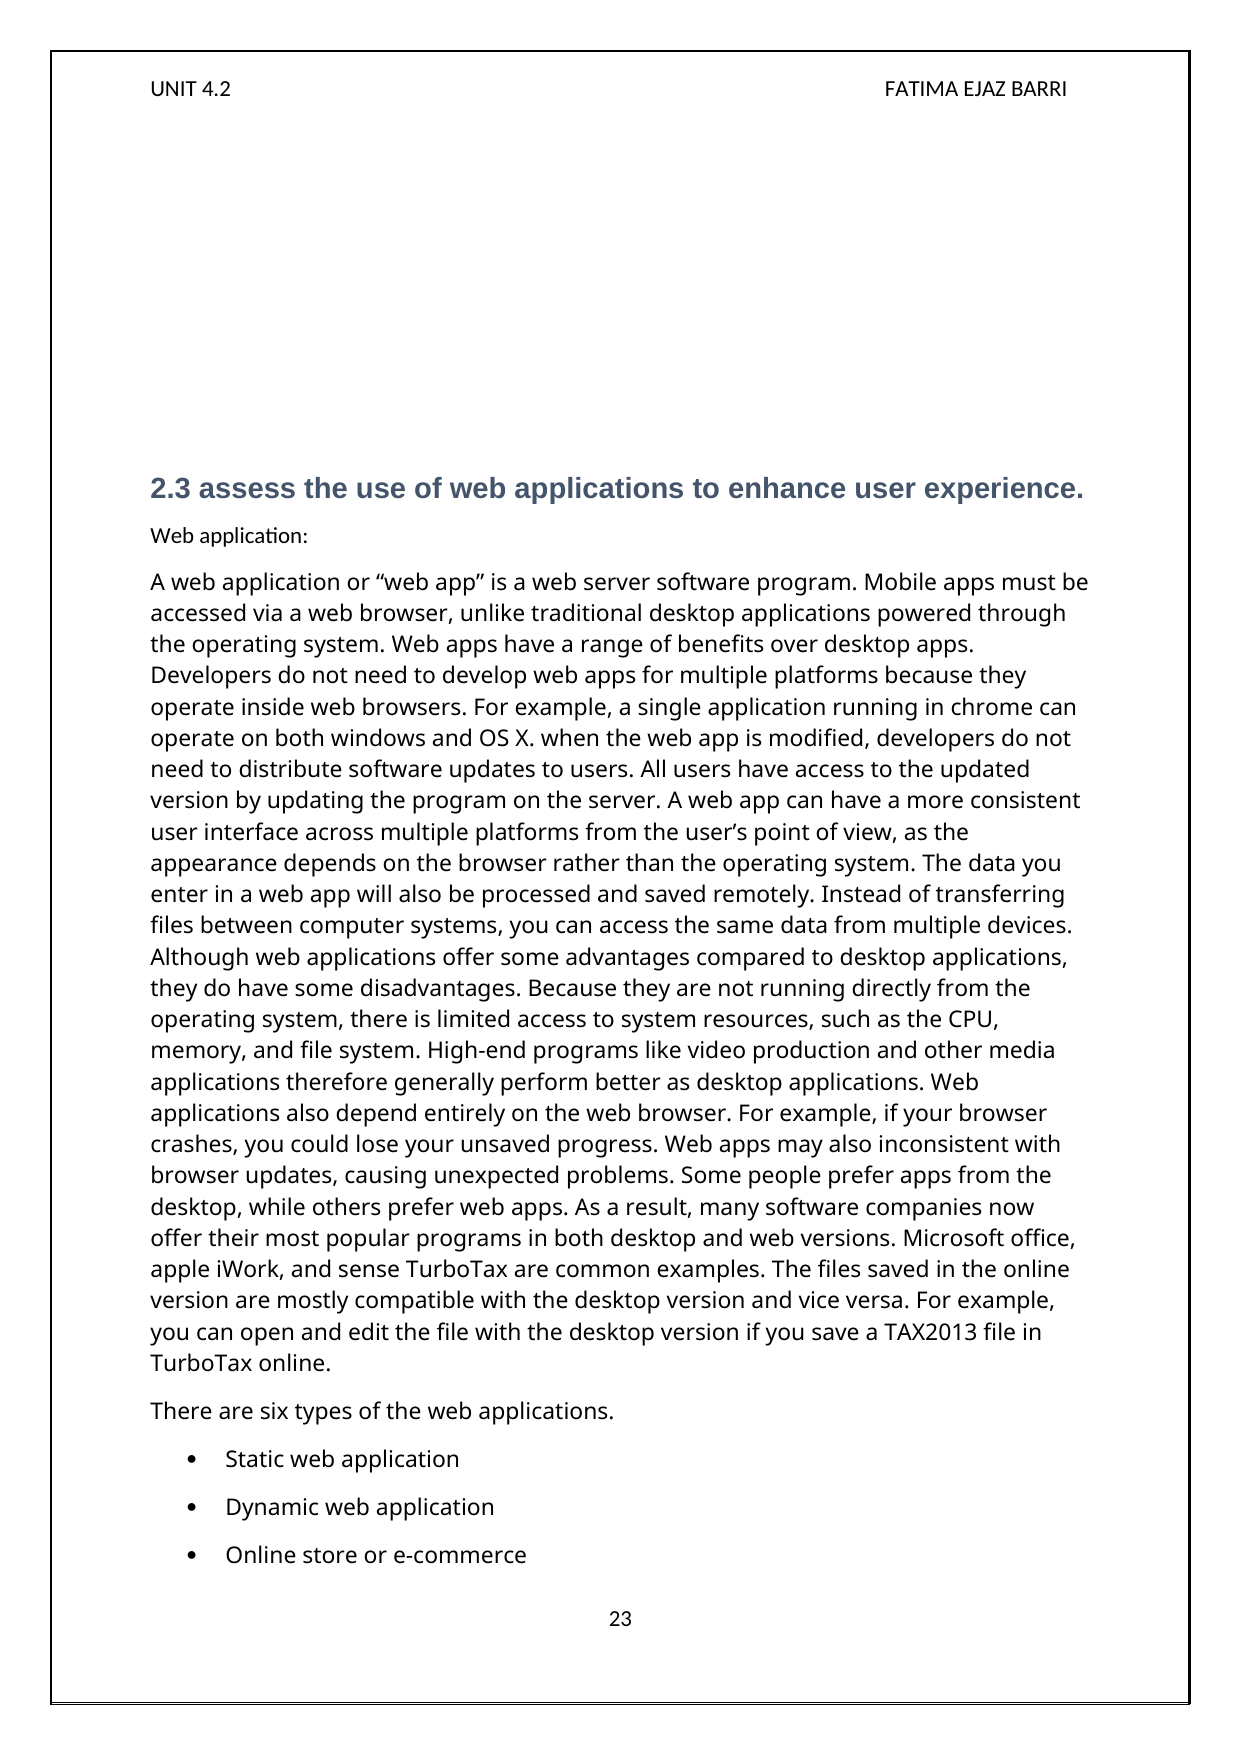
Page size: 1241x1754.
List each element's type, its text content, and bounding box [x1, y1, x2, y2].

list Dynamic web application [188, 1491, 1090, 1522]
text 2.3 assess the use of web applications to enhance user experience. [150, 471, 1090, 504]
list Online store or e-commerce [188, 1539, 1090, 1570]
text Web application: [150, 521, 1090, 549]
text There are six types of the web applications. [150, 1395, 1090, 1426]
list Static web application [188, 1443, 1090, 1474]
text A web application or “web app” is a web server software program. Mobile apps must be accessed via a web browser, unlike traditional desktop applications powered through the operating system. Web apps have a range of benefits over desktop apps. Developers do not need to develop web apps for multiple platforms because they operate inside web browsers. For example, a single application running in chrome can operate on both windows and OS X. when the web app is modified, developers do not need to distribute software updates to users. All users have access to the updated version by updating the program on the server. A web app can have a more consistent user interface across multiple platforms from the user’s point of view, as the appearance depends on the browser rather than the operating system. The data you enter in a web app will also be processed and saved remotely. Instead of transferring files between computer systems, you can access the same data from multiple devices. Although web applications offer some advantages compared to desktop applications, they do have some disadvantages. Because they are not running directly from the operating system, there is limited access to system resources, such as the CPU, memory, and file system. High-end programs like video production and other media applications therefore generally perform better as desktop applications. Web applications also depend entirely on the web browser. For example, if your browser crashes, you could lose your unsaved progress. Web apps may also inconsistent with browser updates, causing unexpected problems. Some people prefer apps from the desktop, while others prefer web apps. As a result, many software companies now offer their most popular programs in both desktop and web versions. Microsoft office, apple iWork, and sense TurboTax are common examples. The files saved in the online version are mostly compatible with the desktop version and vice versa. For example, you can open and edit the file with the desktop version if you save a TAX2013 file in TurboTax online. [150, 566, 1090, 1378]
